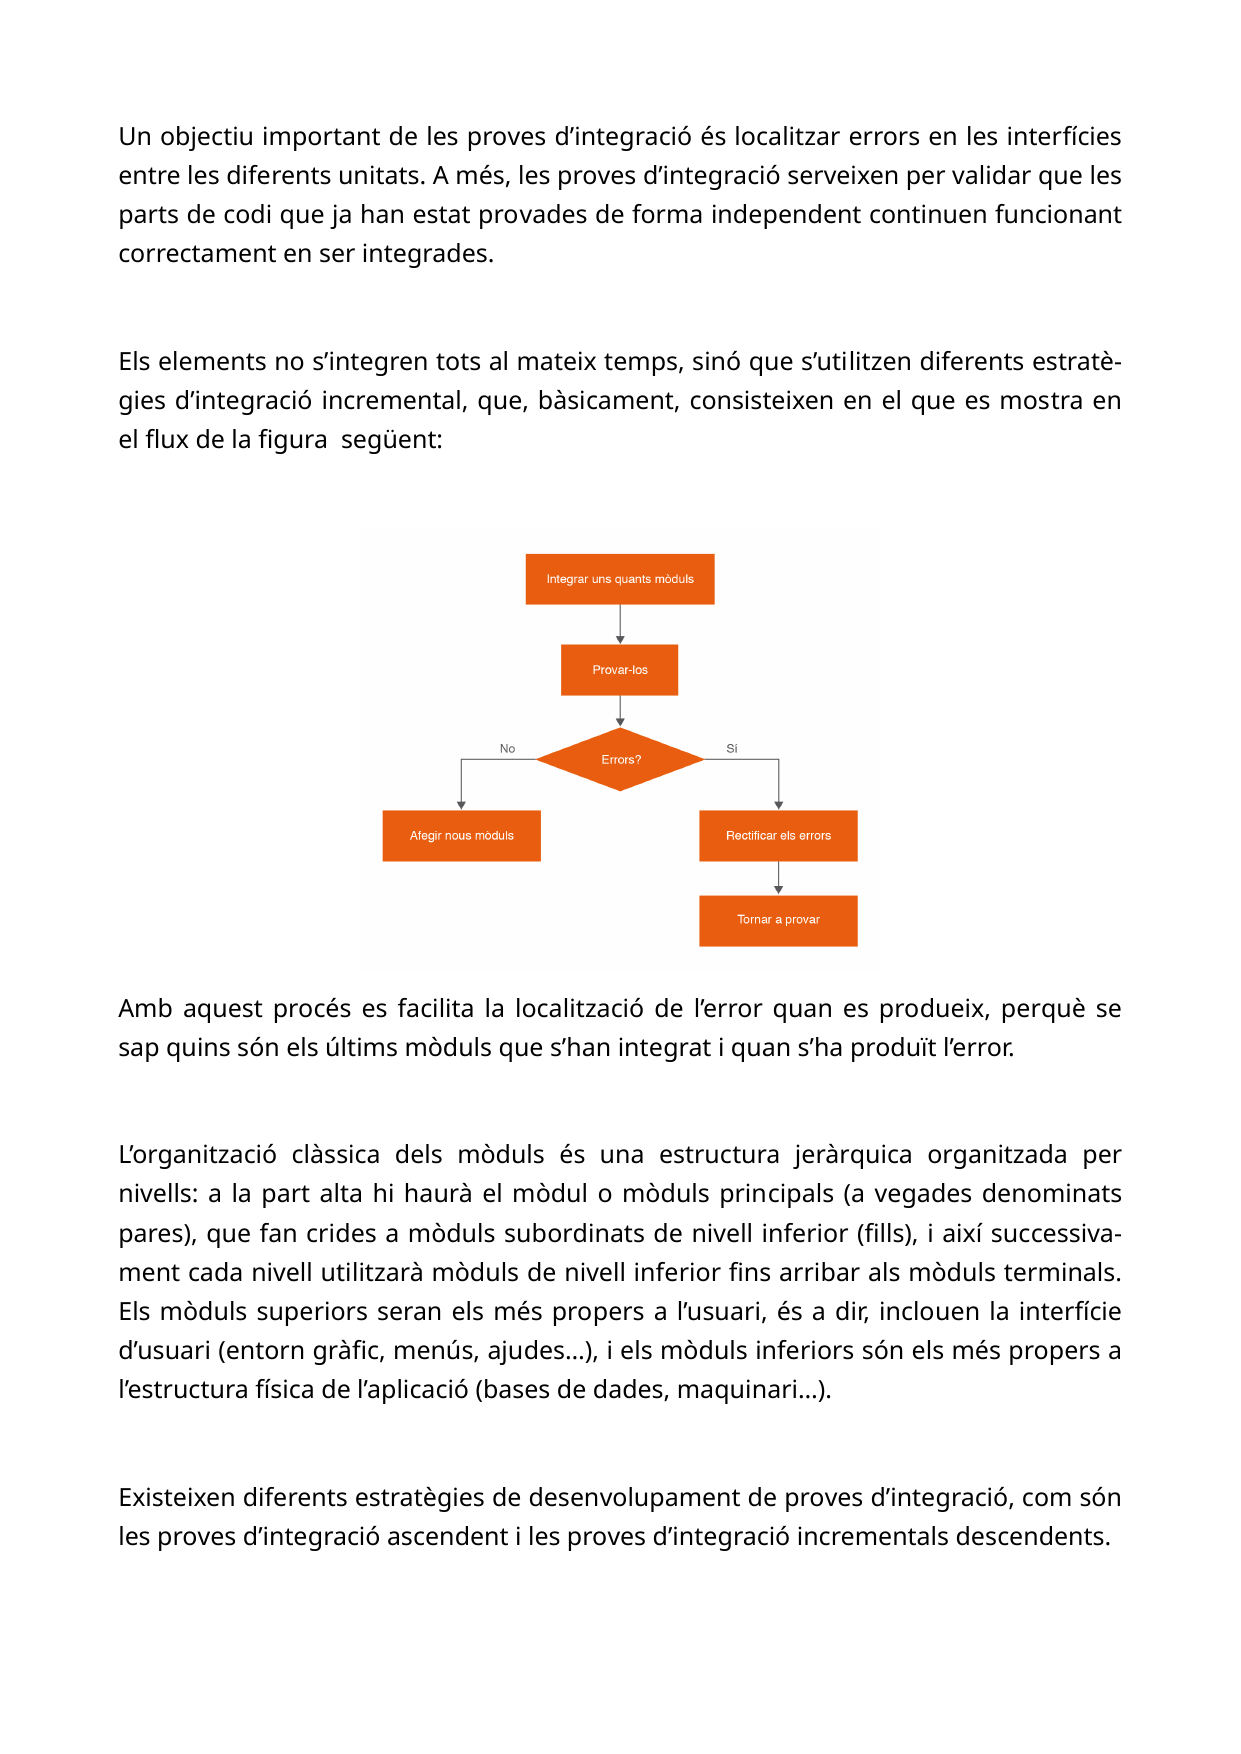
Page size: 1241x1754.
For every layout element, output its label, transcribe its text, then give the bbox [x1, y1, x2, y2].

text Un objec­tiu impor­tant de les pro­ves d’inte­gra­ció és loca­lit­zar errors en les inter­fí­cies entre les dife­rents uni­tats. A més, les pro­ves d’inte­gra­ció ser­vei­xen per vali­dar que les parts de codi que ja han estat pro­va­des de forma inde­pen­dent con­ti­nuen fun­ci­o­nant correc­ta­ment en ser inte­gra­des. [118, 118, 1122, 270]
text L’orga­nit­za­ció clàs­sica dels mòduls és una estruc­tura jeràr­quica orga­nit­zada per nivells: a la part alta hi haurà el mòdul o mòduls prin­ci­pals (a vega­des deno­mi­nats pares), que fan cri­des a mòduls sub­or­di­nats de nivell infe­rior (fills), i així suc­ces­si­va­ment cada nivell uti­lit­zarà mòduls de nivell infe­rior fins arri­bar als mòduls ter­mi­nals. Els mòduls supe­ri­ors seran els més pro­pers a l’usu­ari, és a dir, inclo­uen la inter­fí­cie d’usu­ari (entorn grà­fic, menús, aju­des…), i els mòduls infe­ri­ors són els més pro­pers a l’estruc­tura física de l’apli­ca­ció (bases de dades, maqui­nari…). [118, 1137, 1122, 1406]
text Amb aquest pro­cés es faci­lita la loca­lit­za­ció de l’error quan es pro­du­eix, per­què se sap quins són els últims mòduls que s’han inte­grat i quan s’ha pro­duït l’error. [118, 990, 1122, 1063]
text Els ele­ments no s’inte­gren tots al mateix temps, sinó que s’uti­lit­zen dife­rents estra­tè­gies d’inte­gra­ció incre­men­tal, que, bàsi­ca­ment, con­sis­tei­xen en el que es mos­tra en el flux de la figura següent: [118, 343, 1122, 456]
text Exis­tei­xen dife­rents estra­tè­gies de desen­vo­lu­pa­ment de pro­ves d’inte­gra­ció, com són les pro­ves d’inte­gra­ció ascen­dent i les pro­ves d’inte­gra­ció incre­men­tals des­cen­dents. [118, 1479, 1122, 1553]
picture [361, 528, 879, 971]
